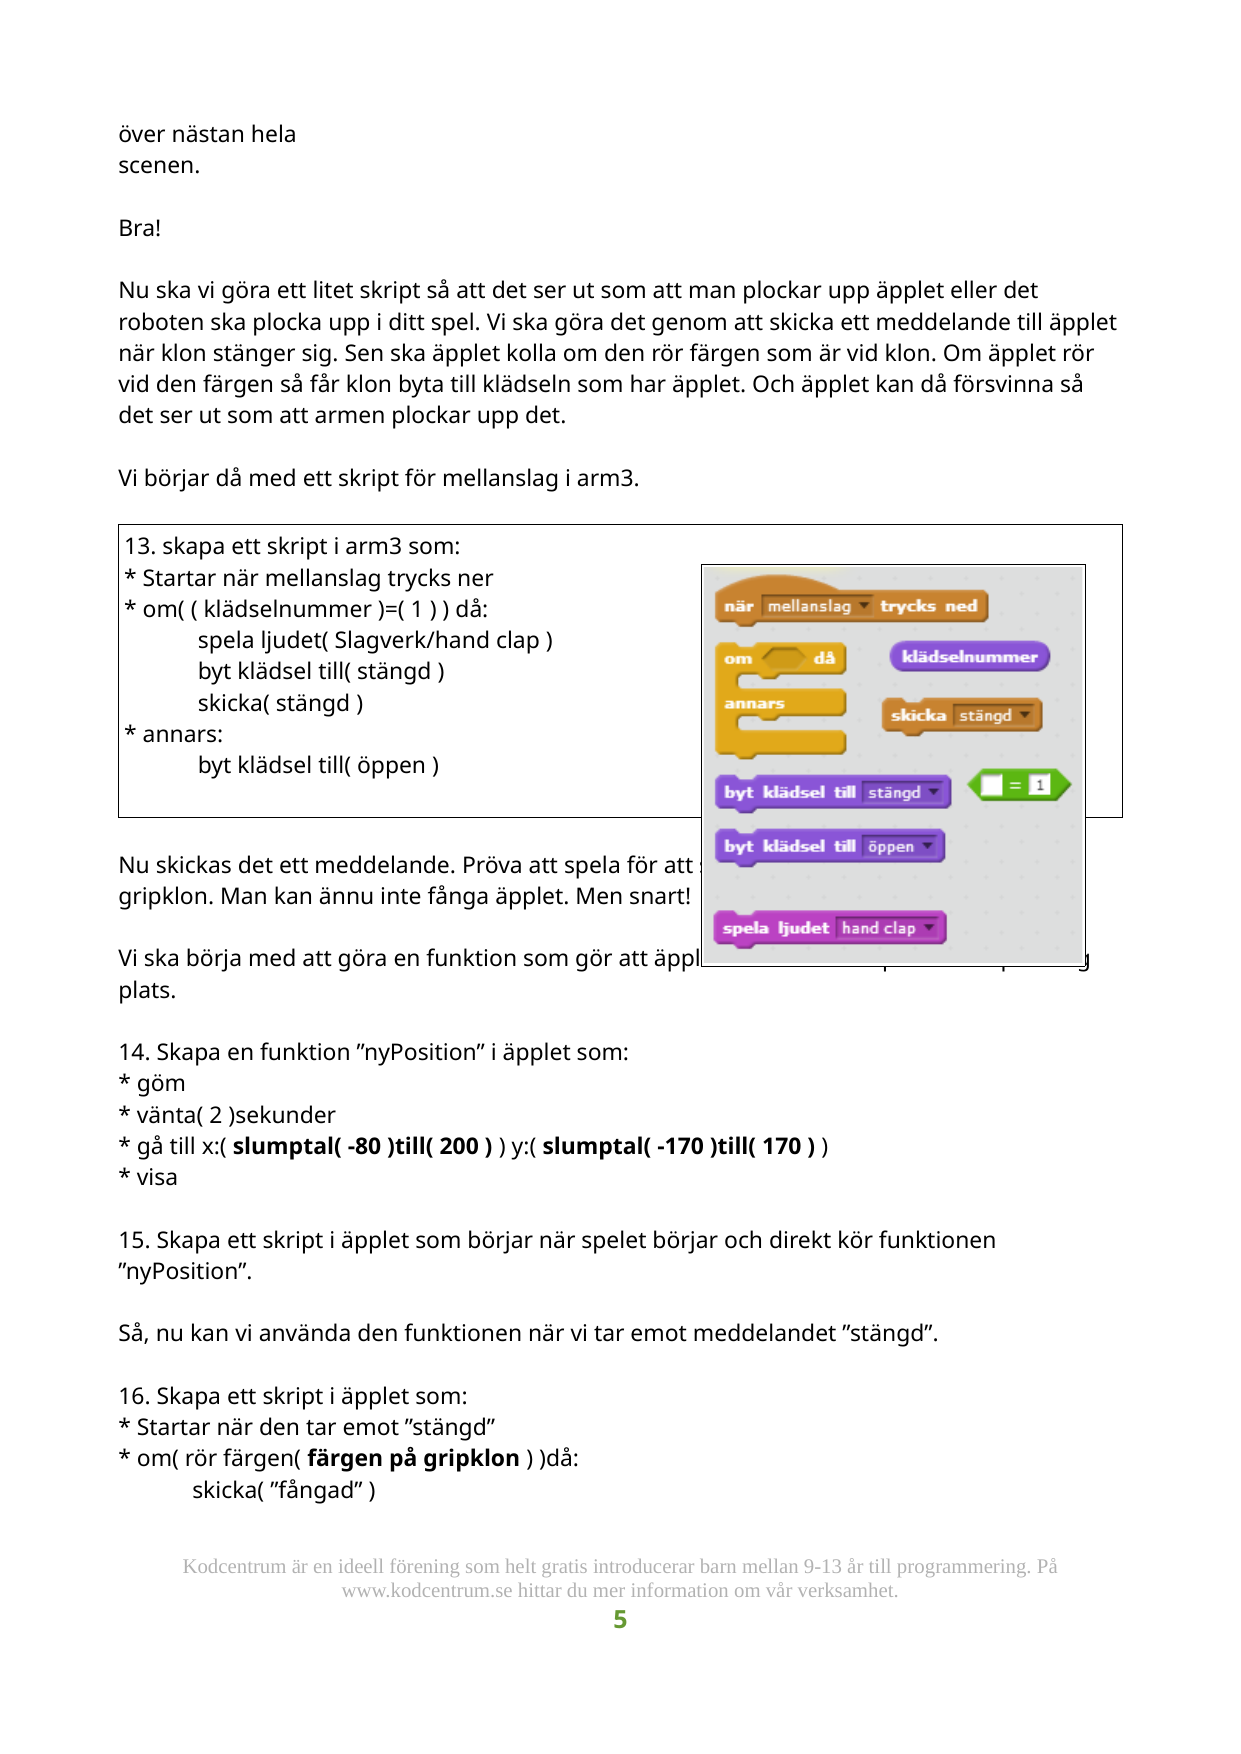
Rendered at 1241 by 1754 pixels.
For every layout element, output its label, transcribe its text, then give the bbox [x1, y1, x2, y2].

text Så, nu kan vi använda den funktionen när vi tar emot meddelandet ”stängd”. [118, 1317, 1122, 1348]
picture [703, 567, 1083, 963]
table_header 13. skapa ett skript i arm3 som: * Startar när mellanslag trycks ner * om( ( klädselnummer )=( 1 ) ) då: spela ljudet( Slagverk/hand clap ) byt klädsel till( stängd ) skicka( stängd ) * annars: byt klädsel till( öppen ) [119, 525, 1122, 567]
text * om( rör färgen( färgen på gripklon ) )då: [118, 1442, 1122, 1473]
text Vi ska börja med att göra en funktion som gör att äpplet kommer fram på en slumpmässig plats. [118, 942, 1122, 1005]
text * vänta( 2 )sekunder [118, 1098, 1122, 1130]
text skicka( ”fångad” ) [118, 1473, 1122, 1505]
text * Startar när den tar emot ”stängd” [118, 1411, 1122, 1442]
text 15. Skapa ett skript i äpplet som börjar när spelet börjar och direkt kör funktionen ”nyPosition”. [118, 1223, 1122, 1286]
text * visa [118, 1161, 1122, 1192]
text Vi börjar då med ett skript för mellanslag i arm3. [118, 462, 1122, 493]
text * göm [118, 1067, 1122, 1098]
text Nu ska vi göra ett litet skript så att det ser ut som att man plockar upp äpplet eller det roboten ska plocka upp i ditt spel. Vi ska göra det genom att skicka ett meddelande till äpplet när klon stänger sig. Sen ska äpplet kolla om den rör färgen som är vid klon. Om äpplet rör vid den färgen så får klon byta till klädseln som har äpplet. Och äpplet kan då försvinna så det ser ut som att armen plockar upp det. [118, 274, 1122, 431]
text Nu skickas det ett meddelande. Pröva att spela för att se att du kan stänga och öppna gripklon. Man kan ännu inte fånga äpplet. Men snart! [118, 848, 701, 911]
table_header 13. skapa ett skript i arm3 som: * Startar när mellanslag trycks ner * om( ( klädselnummer )=( 1 ) ) då: spela ljudet( Slagverk/hand clap ) byt klädsel till( stängd ) skicka( stängd ) * annars: byt klädsel till( öppen ) [1086, 568, 1122, 817]
text 16. Skapa ett skript i äpplet som: [118, 1380, 1122, 1411]
text Bra! [118, 212, 1122, 243]
text över nästan hela [118, 118, 1122, 149]
table_header 13. skapa ett skript i arm3 som: * Startar när mellanslag trycks ner * om( ( klädselnummer )=( 1 ) ) då: spela ljudet( Slagverk/hand clap ) byt klädsel till( stängd ) skicka( stängd ) * annars: byt klädsel till( öppen ) [119, 568, 701, 817]
text scenen. [118, 149, 1122, 181]
text * gå till x:( slumptal( -80 )till( 200 ) ) y:( slumptal( -170 )till( 170 ) ) [118, 1130, 1122, 1161]
table_header 13. skapa ett skript i arm3 som: * Startar när mellanslag trycks ner * om( ( klädselnummer )=( 1 ) ) då: spela ljudet( Slagverk/hand clap ) byt klädsel till( stängd ) skicka( stängd ) * annars: byt klädsel till( öppen ) [702, 565, 1085, 966]
text 14. Skapa en funktion ”nyPosition” i äpplet som: [118, 1036, 1122, 1067]
